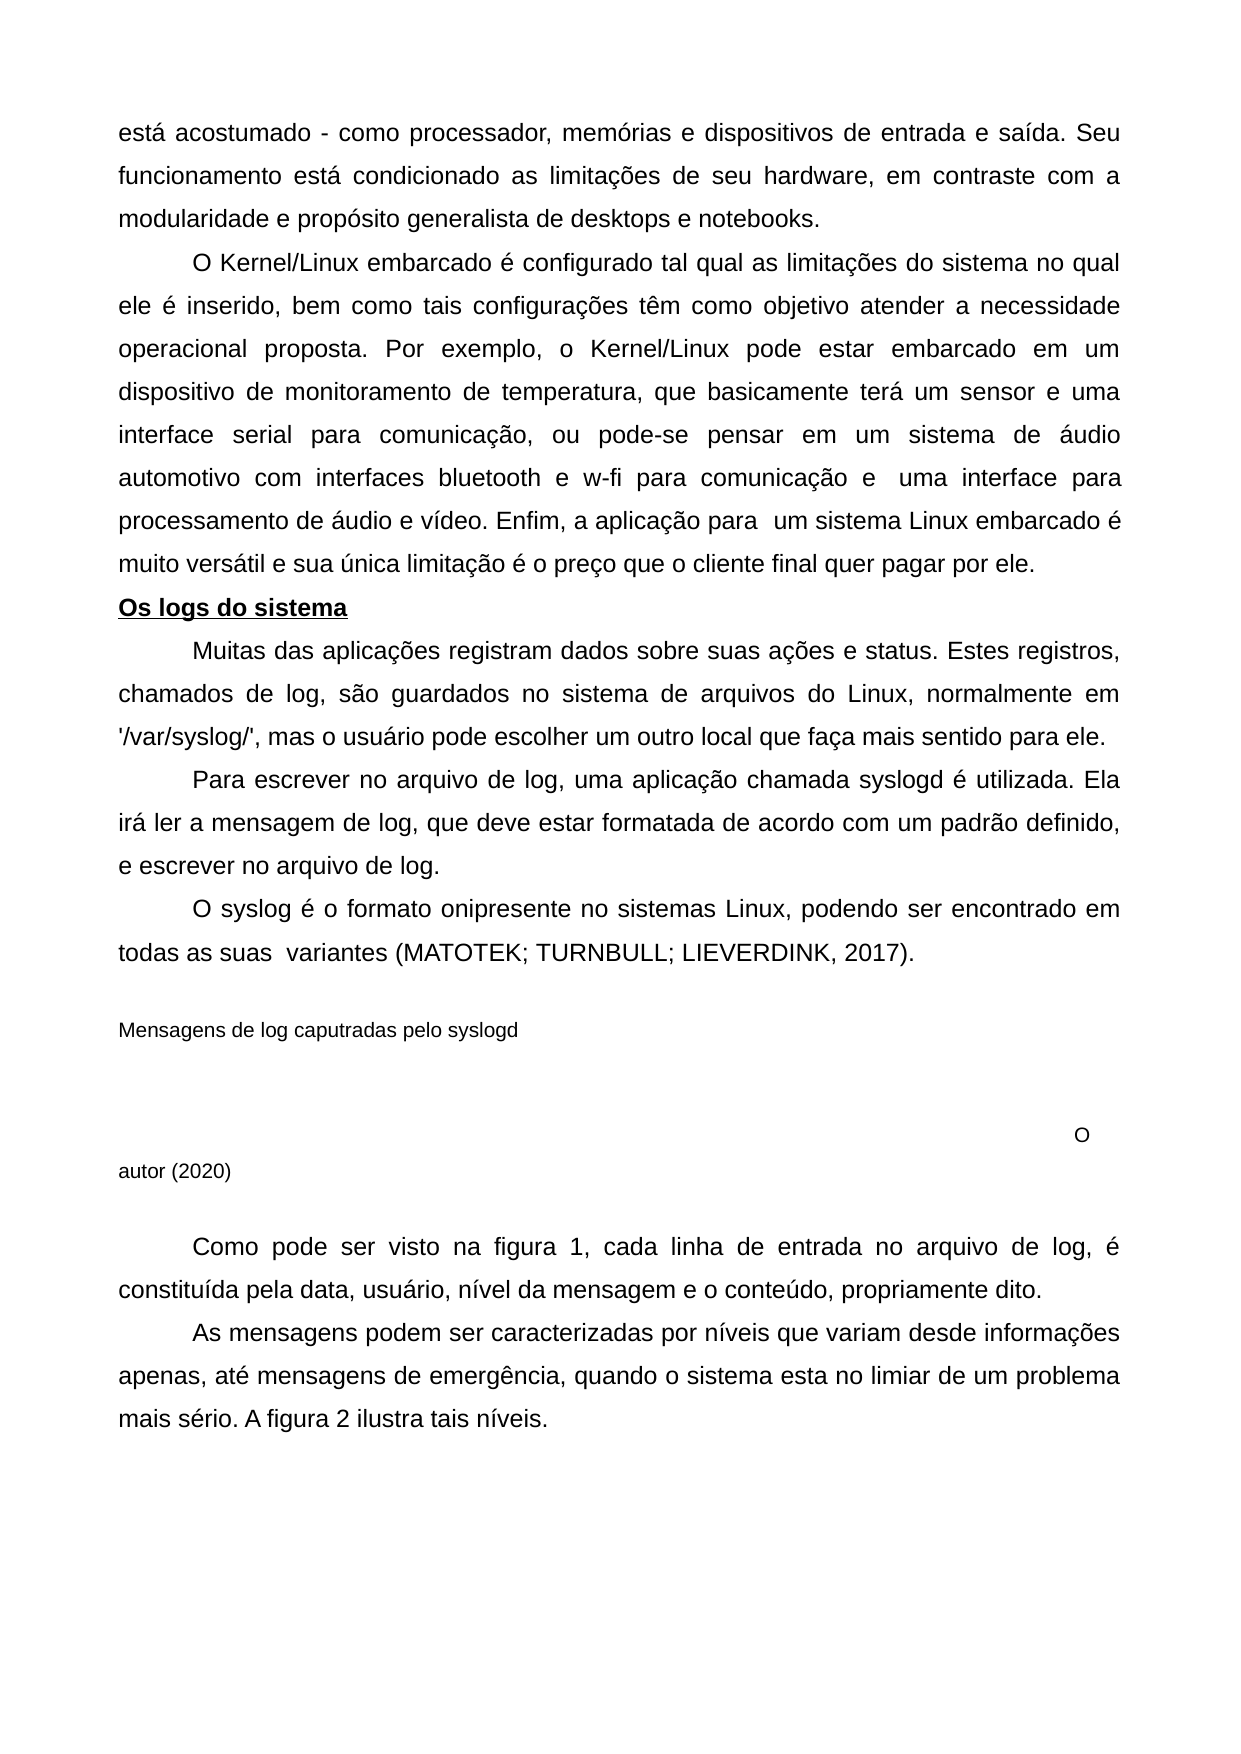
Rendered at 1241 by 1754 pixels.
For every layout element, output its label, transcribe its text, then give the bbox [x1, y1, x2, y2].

subtitle Os logs do sistema [118, 592, 1122, 621]
text Como pode ser visto na figura 1, cada linha de entrada no arquivo de log, é constituída pela data, usuário, nível da mensagem e o conteúdo, propriamente dito. [118, 1232, 1122, 1304]
text As mensagens podem ser caracterizadas por níveis que variam desde informações apenas, até mensagens de emergência, quando o sistema esta no limiar de um problema mais sério. A figura 2 ilustra tais níveis. [118, 1318, 1122, 1433]
text Para escrever no arquivo de log, uma aplicação chamada syslogd é utilizada. Ela irá ler a mensagem de log, que deve estar formatada de acordo com um padrão definido, e escrever no arquivo de log. [118, 765, 1122, 880]
text O Kernel/Linux embarcado é configurado tal qual as limitações do sistema no qual ele é inserido, bem como tais configurações têm como objetivo atender a necessidade operacional proposta. Por exemplo, o Kernel/Linux pode estar embarcado em um dispositivo de monitoramento de temperatura, que basicamente terá um sensor e uma interface serial para comunicação, ou pode-se pensar em um sistema de áudio automotivo com interfaces bluetooth e w-fi para comunicação e uma interface para processamento de áudio e vídeo. Enfim, a aplicação para um sistema Linux embarcado é muito versátil e sua única limitação é o preço que o cliente final quer pagar por ele. [118, 247, 1122, 578]
text O syslog é o formato onipresente no sistemas Linux, podendo ser encontrado em todas as suas variantes (MATOTEK; TURNBULL; LIEVERDINK, 2017). [118, 894, 1122, 966]
text Muitas das aplicações registram dados sobre suas ações e status. Estes registros, chamados de log, são guardados no sistema de arquivos do Linux, normalmente em '/var/syslog/', mas o usuário pode escolher um outro local que faça mais sentido para ele. [118, 636, 1122, 751]
text está acostumado - como processador, memórias e dispositivos de entrada e saída. Seu funcionamento está condicionado as limitações de seu hardware, em contraste com a modularidade e propósito generalista de desktops e notebooks. [118, 118, 1122, 233]
text Mensagens de log caputradas pelo syslogd O autor (2020) [118, 1018, 1122, 1182]
